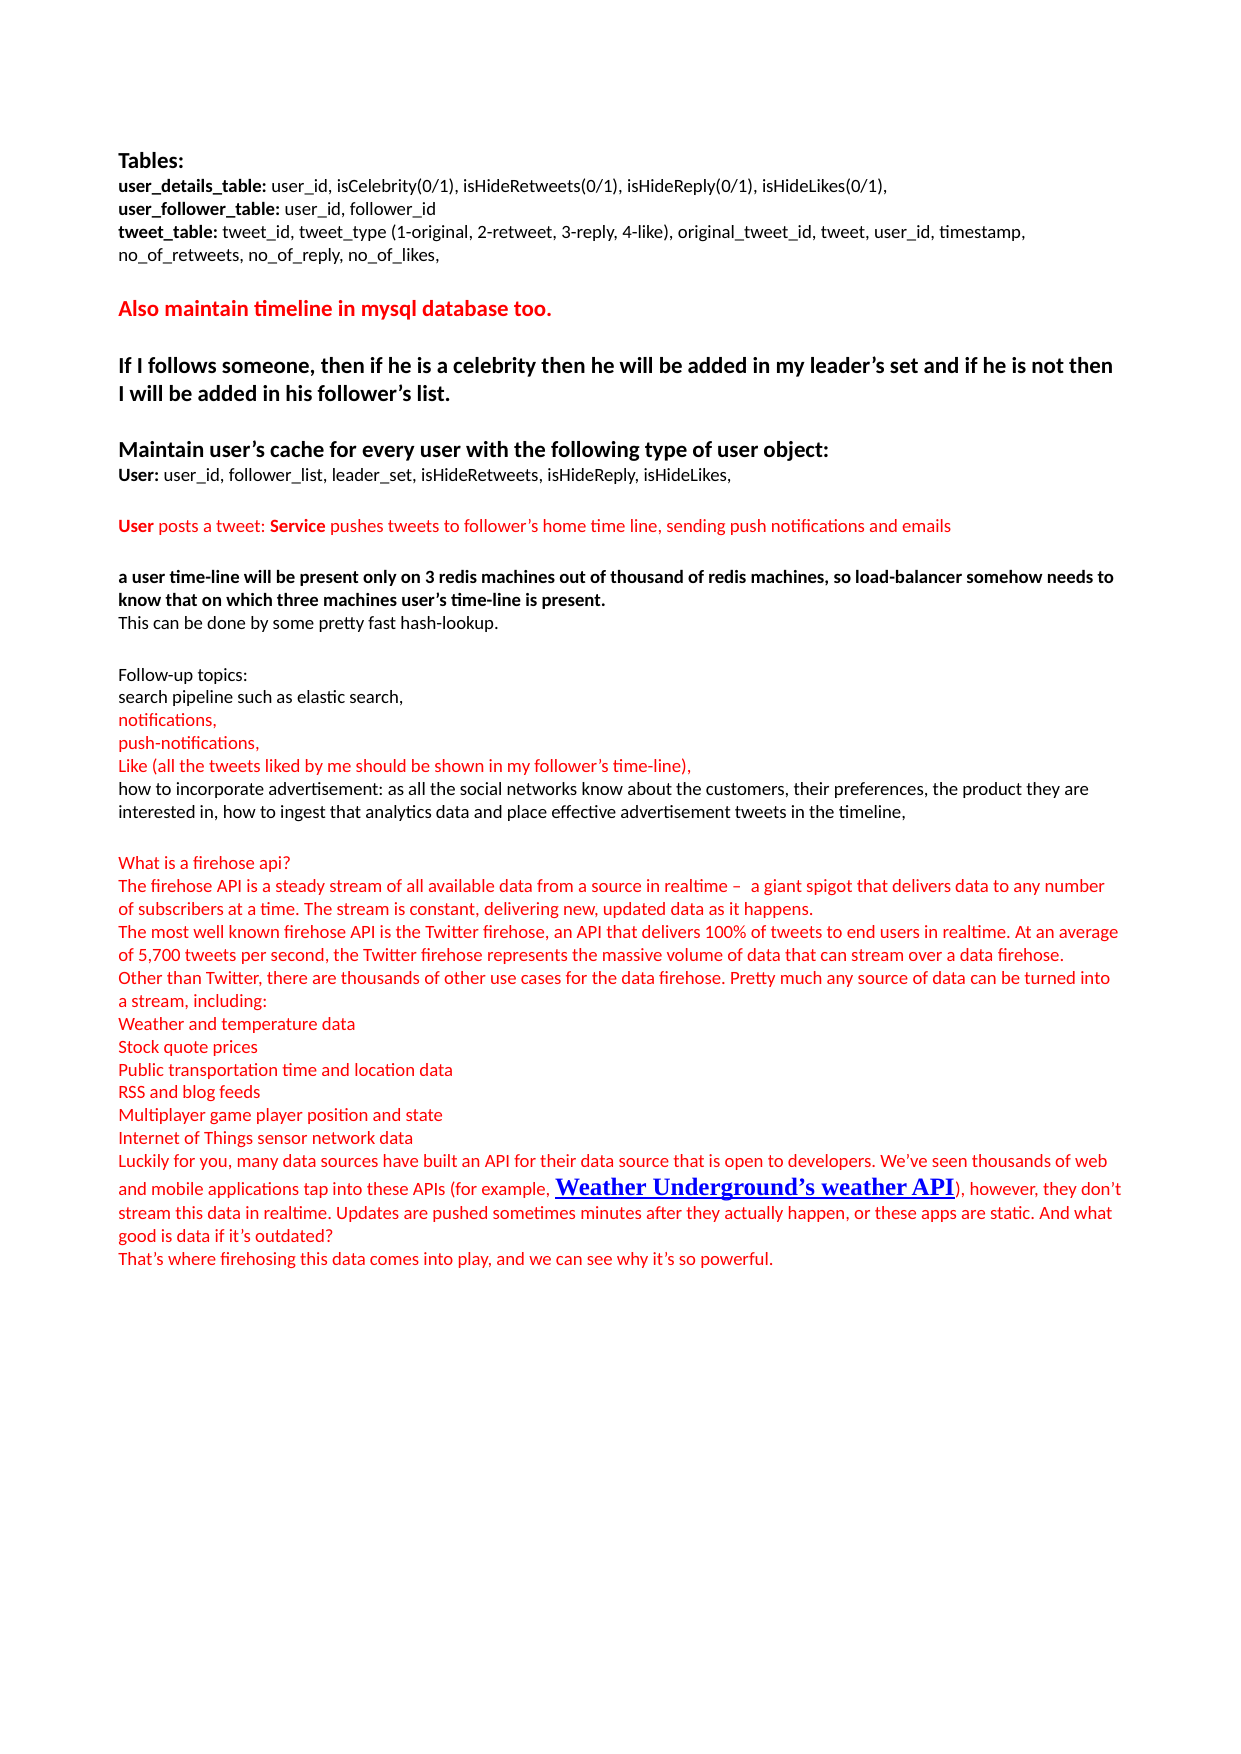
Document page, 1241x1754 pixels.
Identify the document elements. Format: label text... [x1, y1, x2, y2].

text What is a firehose api? [118, 852, 1122, 874]
text If I follows someone, then if he is a celebrity then he will be added in my leader’s set and if he is not then I will be added in his follower’s list. [118, 351, 1122, 407]
text Tables: [118, 146, 1122, 174]
text RSS and blog feeds [118, 1081, 1122, 1104]
text Public transportation time and location data [118, 1058, 1122, 1081]
text user_details_table: user_id, isCelebrity(0/1), isHideRetweets(0/1), isHideReply(0/1), isHideLikes(0/1), [118, 174, 1122, 197]
text User: user_id, follower_list, leader_set, isHideRetweets, isHideReply, isHideLikes, [118, 463, 1122, 486]
text This can be done by some pretty fast hash-lookup. [118, 612, 1122, 634]
text The most well known firehose API is the Twitter firehose, an API that delivers 100% of tweets to end users in realtime. At an average of 5,700 tweets per second, the Twitter firehose represents the massive volume of data that can stream over a data firehose. [118, 920, 1122, 966]
text push-notifications, [118, 732, 1122, 754]
text how to incorporate advertisement: as all the social networks know about the customers, their preferences, the product they are interested in, how to ingest that analytics data and place effective advertisement tweets in the timeline, [118, 777, 1122, 823]
text That’s where firehosing this data comes into play, and we can see why it’s so powerful. [118, 1247, 1122, 1270]
text Weather and temperature data [118, 1012, 1122, 1035]
text Other than Twitter, there are thousands of other use cases for the data firehose. Pretty much any source of data can be turned into a stream, including: [118, 966, 1122, 1012]
text user_follower_table: user_id, follower_id [118, 197, 1122, 220]
text a user time-line will be present only on 3 redis machines out of thousand of redis machines, so load-balancer somehow needs to know that on which three machines user’s time-line is present. [118, 566, 1122, 612]
text notifications, [118, 709, 1122, 732]
text The firehose API is a steady stream of all available data from a source in realtime – a giant spigot that delivers data to any number of subscribers at a time. The stream is constant, delivering new, updated data as it happens. [118, 874, 1122, 920]
text Follow-up topics: [118, 663, 1122, 686]
text tweet_table: tweet_id, tweet_type (1-original, 2-retweet, 3-reply, 4-like), original_tweet_id, tweet, user_id, timestamp, no_of_retweets, no_of_reply, no_of_likes, [118, 220, 1122, 266]
text Internet of Things sensor network data [118, 1127, 1122, 1149]
text Maintain user’s cache for every user with the following type of user object: [118, 435, 1122, 463]
text Stock quote prices [118, 1035, 1122, 1058]
text User posts a tweet: Service pushes tweets to follower’s home time line, sending push notifications and emails [118, 514, 1122, 537]
text Also maintain timeline in mysql database too. [118, 294, 1122, 322]
text Luckily for you, many data sources have built an API for their data source that is open to developers. We’ve seen thousands of web and mobile applications tap into these APIs (for example, Weather Underground’s weather API), however, they don’t stream this data in realtime. Updates are pushed sometimes minutes after they actually happen, or these apps are static. And what good is data if it’s outdated? [118, 1149, 1122, 1247]
text Multiplayer game player position and state [118, 1104, 1122, 1127]
text search pipeline such as elastic search, [118, 686, 1122, 709]
text Like (all the tweets liked by me should be shown in my follower’s time-line), [118, 754, 1122, 777]
